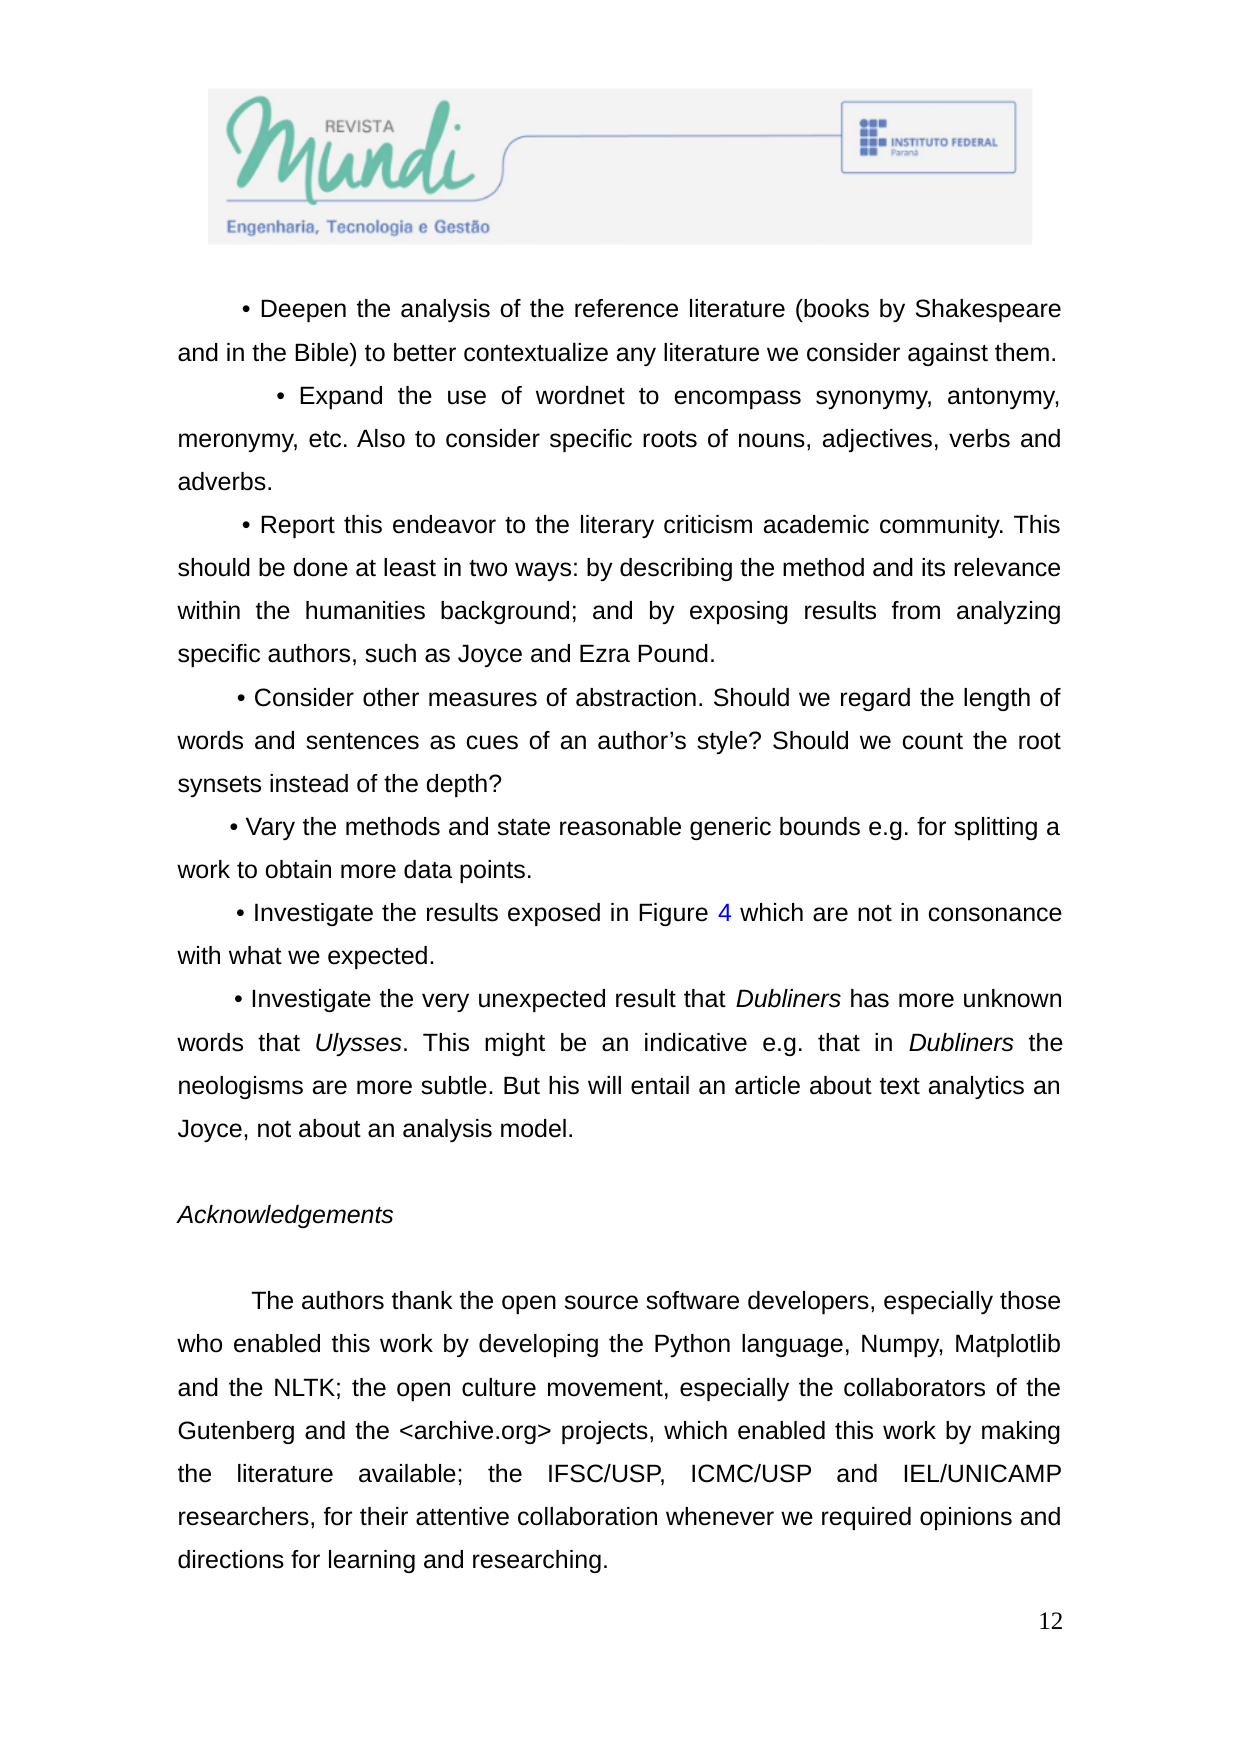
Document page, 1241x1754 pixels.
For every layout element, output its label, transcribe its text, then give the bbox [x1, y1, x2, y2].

text • Consider other measures of abstraction. Should we regard the length of words and sentences as cues of an author’s style? Should we count the root synsets instead of the depth? [177, 682, 1063, 797]
text Acknowledgements [177, 1200, 1063, 1229]
text • Expand the use of wordnet to encompass synonymy, antonymy, meronymy, etc. Also to consider specific roots of nouns, adjectives, verbs and adverbs. [177, 381, 1063, 496]
text The authors thank the open source software developers, especially those who enabled this work by developing the Python language, Numpy, Matplotlib and the NLTK; the open culture movement, especially the collaborators of the Gutenberg and the <archive.org> projects, which enabled this work by making the literature available; the IFSC/USP, ICMC/USP and IEL/UNICAMP researchers, for their attentive collaboration whenever we required opinions and directions for learning and researching. [177, 1286, 1063, 1574]
text • Vary the methods and state reasonable generic bounds e.g. for splitting a work to obtain more data points. [177, 812, 1063, 884]
text • Investigate the results exposed in Figure 4 which are not in consonance with what we expected. [177, 898, 1063, 970]
text • Deepen the analysis of the reference literature (books by Shakespeare and in the Bible) to better contextualize any literature we consider against them. [177, 294, 1063, 366]
picture [207, 75, 1033, 266]
text • Investigate the very unexpected result that Dubliners has more unknown words that Ulysses. This might be an indicative e.g. that in Dubliners the neologisms are more subtle. But his will entail an article about text analytics an Joyce, not about an analysis model. [177, 984, 1063, 1142]
text • Report this endeavor to the literary criticism academic community. This should be done at least in two ways: by describing the method and its relevance within the humanities background; and by exposing results from analyzing specific authors, such as Joyce and Ezra Pound. [177, 510, 1063, 668]
